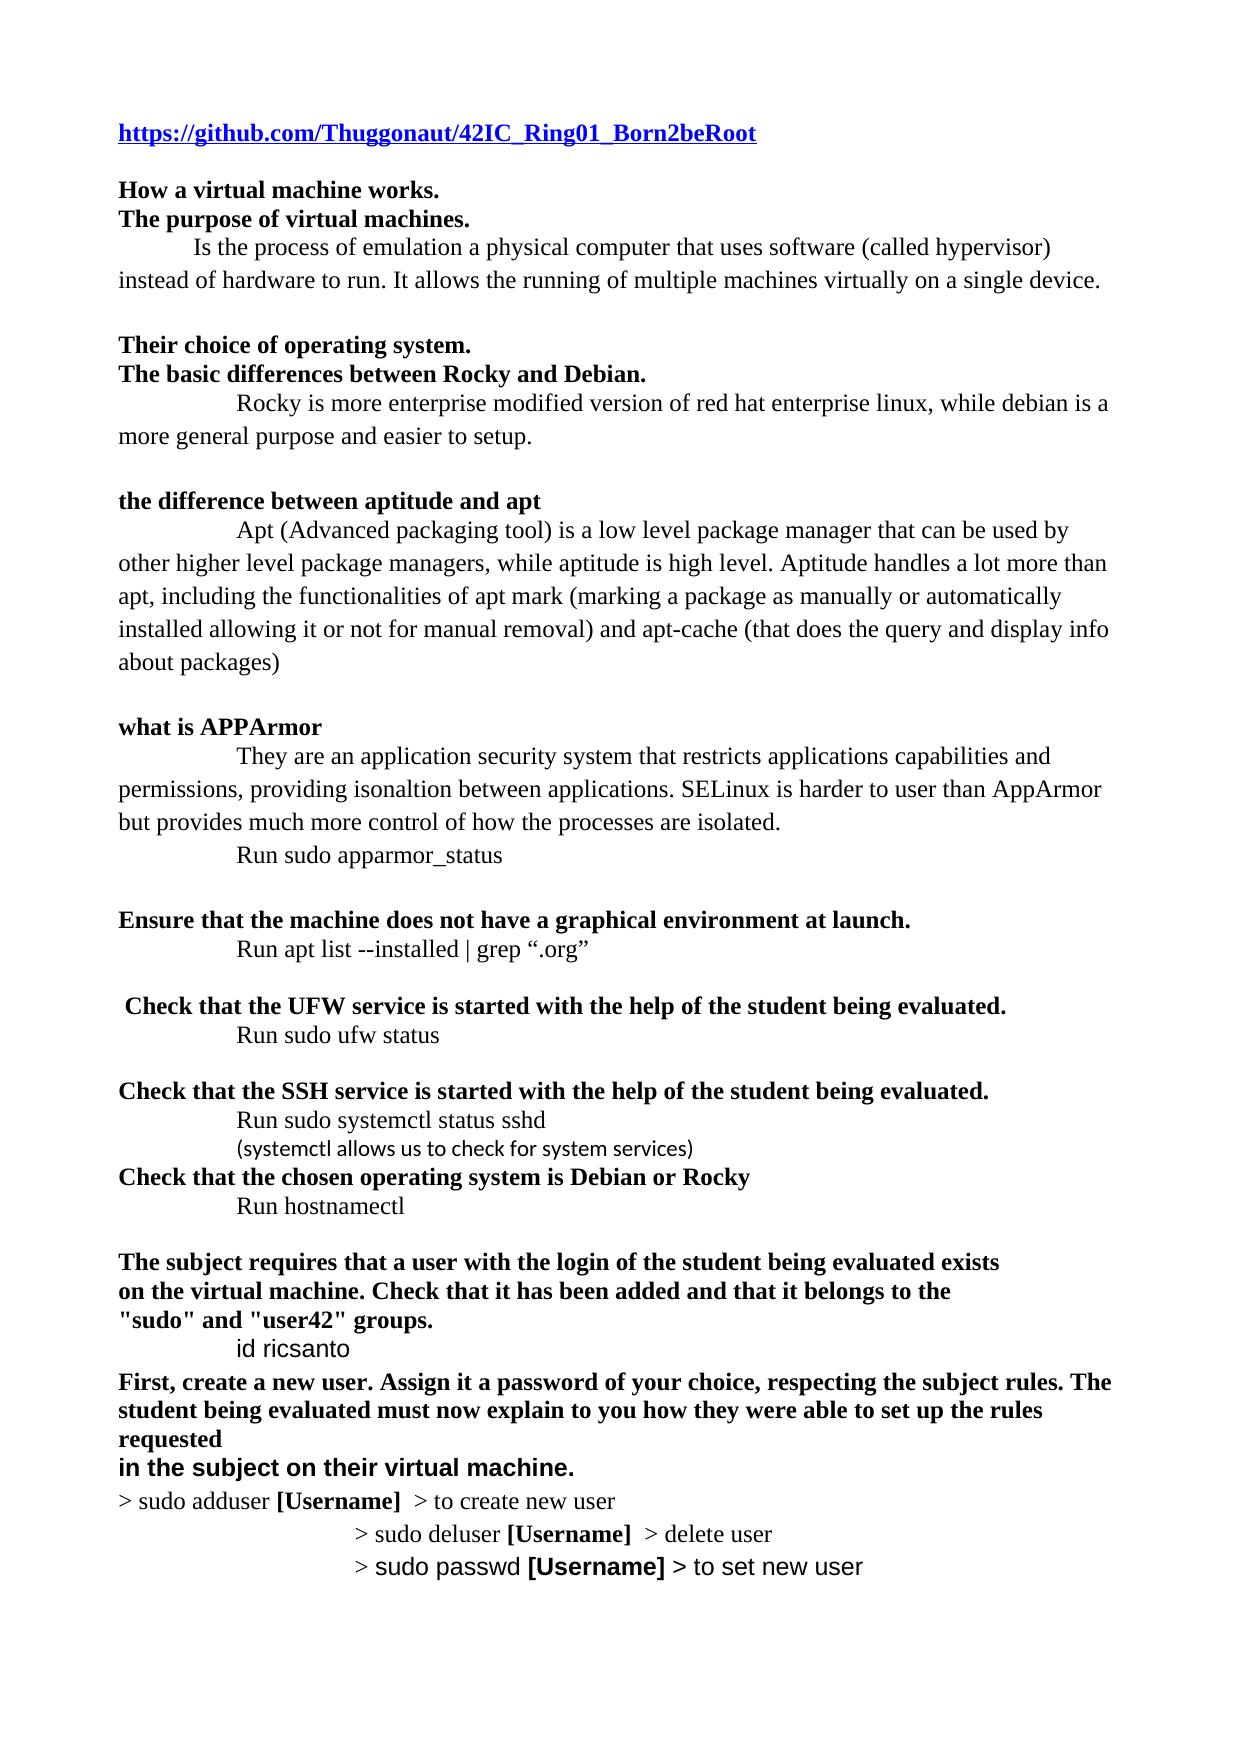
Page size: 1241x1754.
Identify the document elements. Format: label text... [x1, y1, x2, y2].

text Check that the SSH service is started with the help of the student being evaluated. [118, 1076, 1122, 1105]
text The basic differences between Rocky and Debian. [118, 359, 1122, 388]
text https://github.com/Thuggonaut/42IC_Ring01_Born2beRoot [118, 118, 1122, 147]
text First, create a new user. Assign it a password of your choice, respecting the subject rules. The [118, 1367, 1122, 1396]
text Is the process of emulation a physical computer that uses software (called hypervisor) instead of hardware to run. It allows the running of multiple machines virtually on a single device. [118, 232, 1122, 294]
text The subject requires that a user with the login of the student being evaluated exists [118, 1247, 1122, 1276]
text student being evaluated must now explain to you how they were able to set up the rules requested [118, 1396, 1122, 1453]
text Check that the UFW service is started with the help of the student being evaluated. [118, 991, 1122, 1020]
text They are an application security system that restricts applications capabilities and permissions, providing isonaltion between applications. SELinux is harder to user than AppArmor but provides much more control of how the processes are isolated. [118, 741, 1122, 836]
text Run sudo ufw status [118, 1020, 1122, 1048]
text Ensure that the machine does not have a graphical environment at launch. [118, 905, 1122, 934]
text Their choice of operating system. [118, 331, 1122, 359]
text the difference between aptitude and apt [118, 486, 1122, 515]
text Apt (Advanced packaging tool) is a low level package manager that can be used by other higher level package managers, while aptitude is high level. Aptitude handles a lot more than apt, including the functionalities of apt mark (marking a package as manually or automatically installed allowing it or not for manual removal) and apt-cache (that does the query and display info about packages) [118, 515, 1122, 676]
text Run hostnamectl [118, 1191, 1122, 1219]
text Check that the chosen operating system is Debian or Rocky [118, 1162, 1122, 1191]
text > sudo adduser [Username] > to create new user [118, 1486, 1122, 1515]
text Run apt list --installed | grep “.org” [118, 934, 1122, 963]
text Run sudo systemctl status sshd [118, 1105, 1122, 1134]
text > sudo passwd [Username] > to set new user [118, 1552, 1122, 1581]
text Rocky is more enterprise modified version of red hat enterprise linux, while debian is a more general purpose and easier to setup. [118, 388, 1122, 450]
text How a virtual machine works. [118, 175, 1122, 204]
text (systemctl allows us to check for system services) [118, 1134, 1122, 1162]
text The purpose of virtual machines. [118, 204, 1122, 232]
text > sudo deluser [Username] > delete user [118, 1519, 1122, 1548]
text id ricsanto [118, 1334, 1122, 1362]
text in the subject on their virtual machine. [118, 1453, 1122, 1482]
text on the virtual machine. Check that it has been added and that it belongs to the [118, 1276, 1122, 1305]
text "sudo" and "user42" groups. [118, 1305, 1122, 1334]
text what is APPArmor [118, 712, 1122, 741]
text Run sudo apparmor_status [118, 840, 1122, 869]
